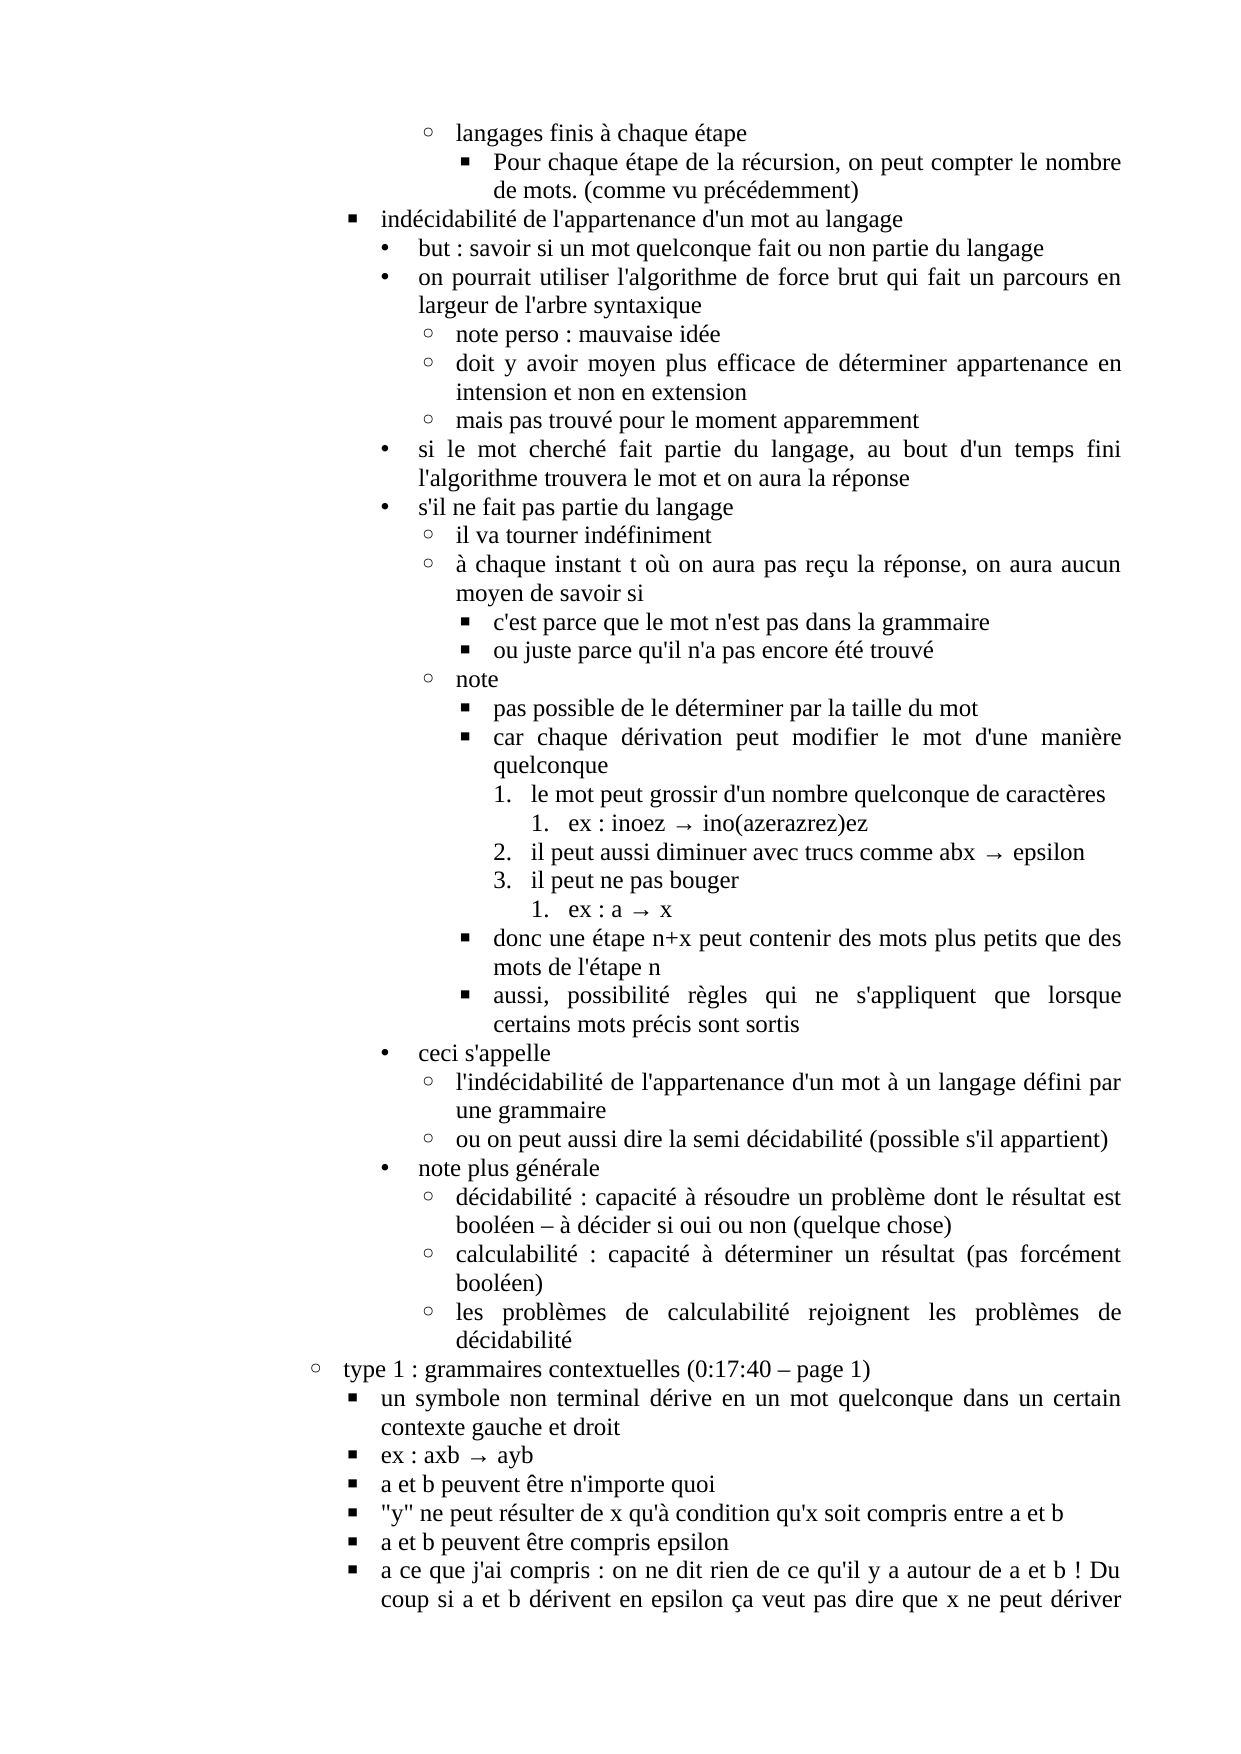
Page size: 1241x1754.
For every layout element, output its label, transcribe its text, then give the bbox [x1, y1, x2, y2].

list note perso : mauvaise idée [418, 319, 1122, 348]
list but : savoir si un mot quelconque fait ou non partie du langage [381, 233, 1122, 262]
list le mot peut grossir d'un nombre quelconque de caractères [493, 779, 1122, 808]
list indécidabilité de l'appartenance d'un mot au langage [343, 204, 1122, 233]
list "y" ne peut résulter de x qu'à condition qu'x soit compris entre a et b [343, 1498, 1122, 1527]
list l'indécidabilité de l'appartenance d'un mot à un langage défini par une grammaire [418, 1067, 1122, 1124]
list il peut aussi diminuer avec trucs comme abx → epsilon [493, 837, 1122, 866]
list ex : a → x [531, 894, 1122, 923]
list il va tourner indéfiniment [418, 521, 1122, 549]
list c'est parce que le mot n'est pas dans la grammaire [456, 607, 1122, 636]
list s'il ne fait pas partie du langage [381, 492, 1122, 521]
list Pour chaque étape de la récursion, on peut compter le nombre de mots. (comme vu précédemment) [456, 147, 1122, 204]
list donc une étape n+x peut contenir des mots plus petits que des mots de l'étape n [456, 923, 1122, 981]
list les problèmes de calculabilité rejoignent les problèmes de décidabilité [418, 1297, 1122, 1354]
list a et b peuvent être compris epsilon [343, 1527, 1122, 1556]
list note plus générale [381, 1153, 1122, 1182]
list à chaque instant t où on aura pas reçu la réponse, on aura aucun moyen de savoir si [418, 549, 1122, 607]
list un symbole non terminal dérive en un mot quelconque dans un certain contexte gauche et droit [343, 1383, 1122, 1441]
list langages finis à chaque étape [418, 118, 1122, 147]
list type 1 : grammaires contextuelles (0:17:40 – page 1) [306, 1354, 1122, 1383]
list note [418, 664, 1122, 693]
list si le mot cherché fait partie du langage, au bout d'un temps fini l'algorithme trouvera le mot et on aura la réponse [381, 434, 1122, 492]
list pas possible de le déterminer par la taille du mot [456, 693, 1122, 722]
list on pourrait utiliser l'algorithme de force brut qui fait un parcours en largeur de l'arbre syntaxique [381, 262, 1122, 319]
list mais pas trouvé pour le moment apparemment [418, 406, 1122, 434]
list doit y avoir moyen plus efficace de déterminer appartenance en intension et non en extension [418, 348, 1122, 406]
list ou juste parce qu'il n'a pas encore été trouvé [456, 636, 1122, 664]
list car chaque dérivation peut modifier le mot d'une manière quelconque [456, 722, 1122, 779]
list décidabilité : capacité à résoudre un problème dont le résultat est booléen – à décider si oui ou non (quelque chose) [418, 1182, 1122, 1239]
list a ce que j'ai compris : on ne dit rien de ce qu'il y a autour de a et b ! Du coup si a et b dérivent en epsilon ça veut pas dire que x ne peut dériver [343, 1556, 1122, 1613]
list aussi, possibilité règles qui ne s'appliquent que lorsque certains mots précis sont sortis [456, 981, 1122, 1038]
list ex : axb → ayb [343, 1441, 1122, 1469]
list ex : inoez → ino(azerazrez)ez [531, 808, 1122, 837]
list a et b peuvent être n'importe quoi [343, 1469, 1122, 1498]
list ou on peut aussi dire la semi décidabilité (possible s'il appartient) [418, 1124, 1122, 1153]
list calculabilité : capacité à déterminer un résultat (pas forcément booléen) [418, 1239, 1122, 1297]
list il peut ne pas bouger [493, 866, 1122, 894]
list ceci s'appelle [381, 1038, 1122, 1067]
